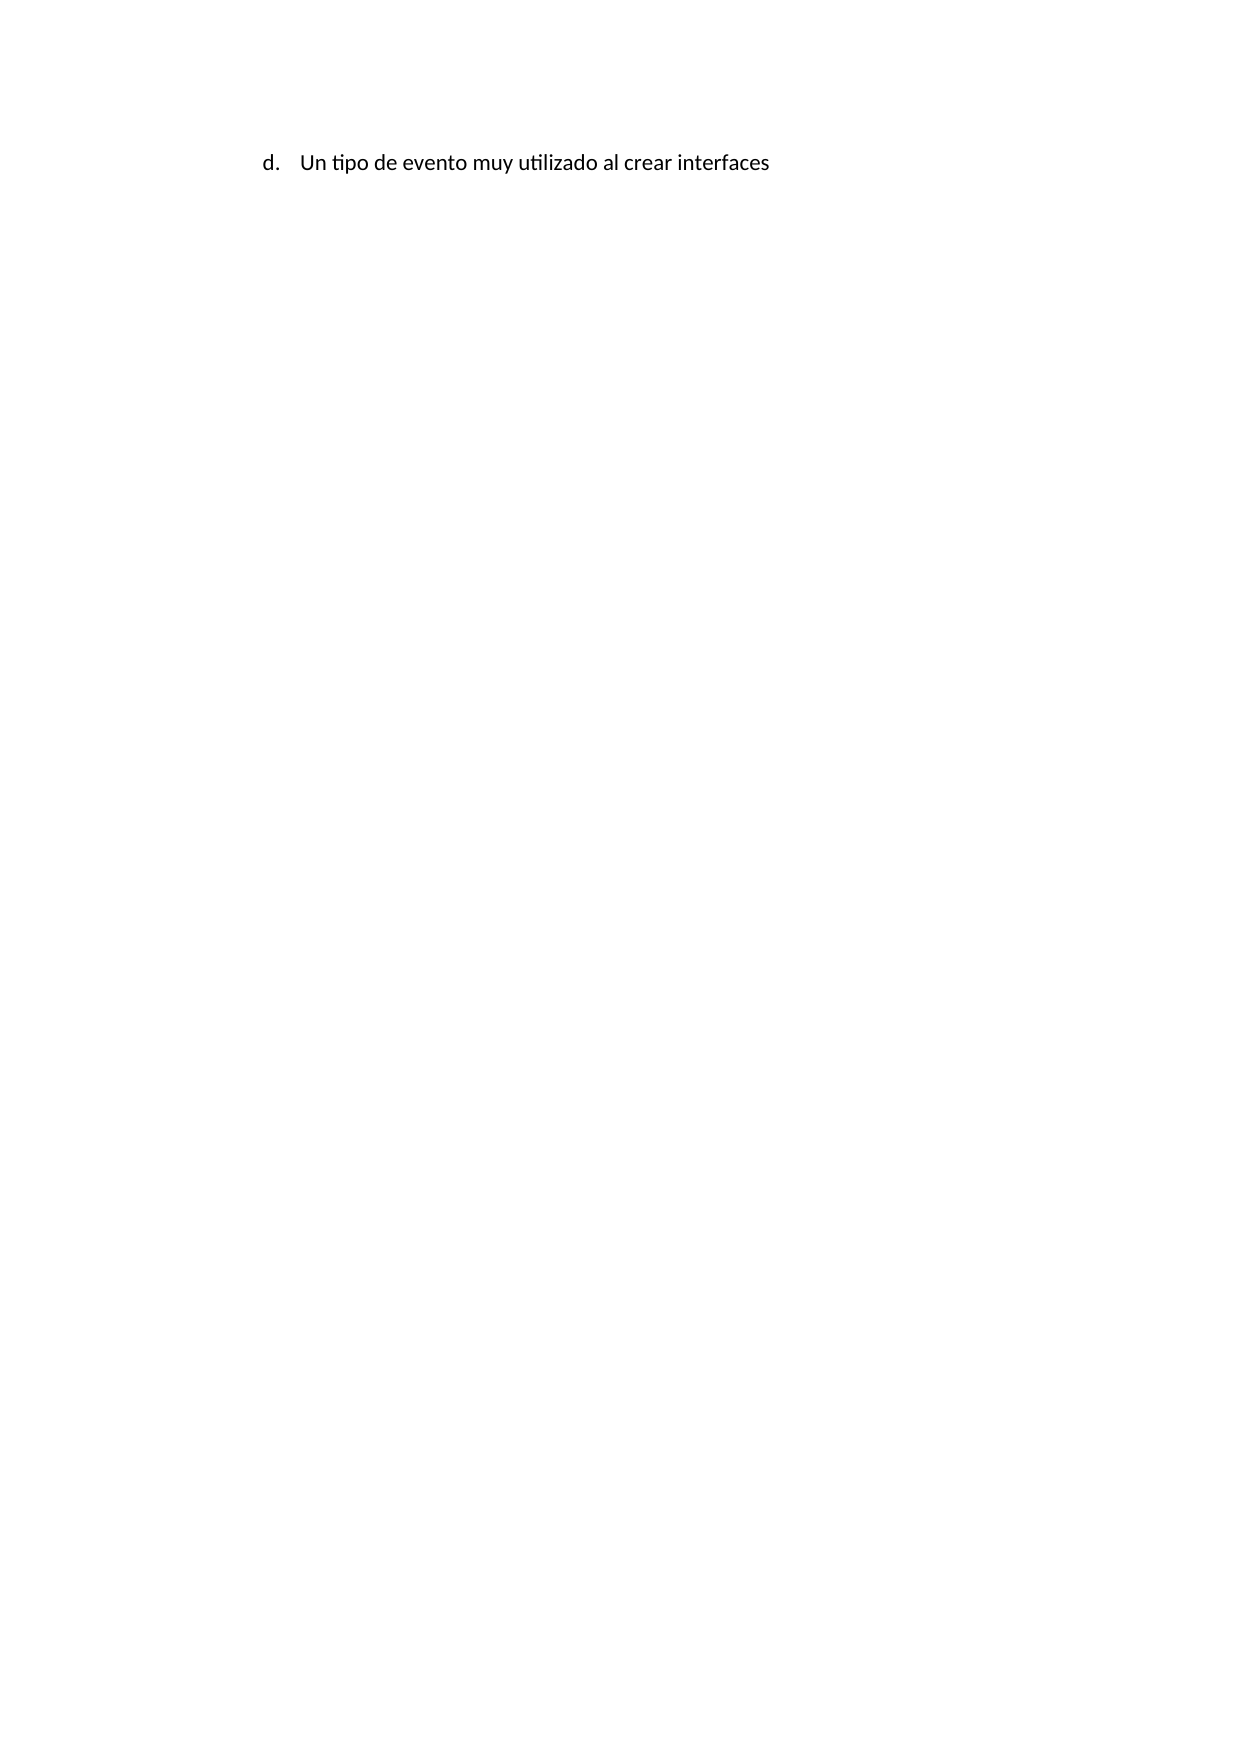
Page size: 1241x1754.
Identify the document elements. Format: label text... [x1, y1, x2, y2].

list Un tipo de evento muy utilizado al crear interfaces [262, 148, 1090, 176]
